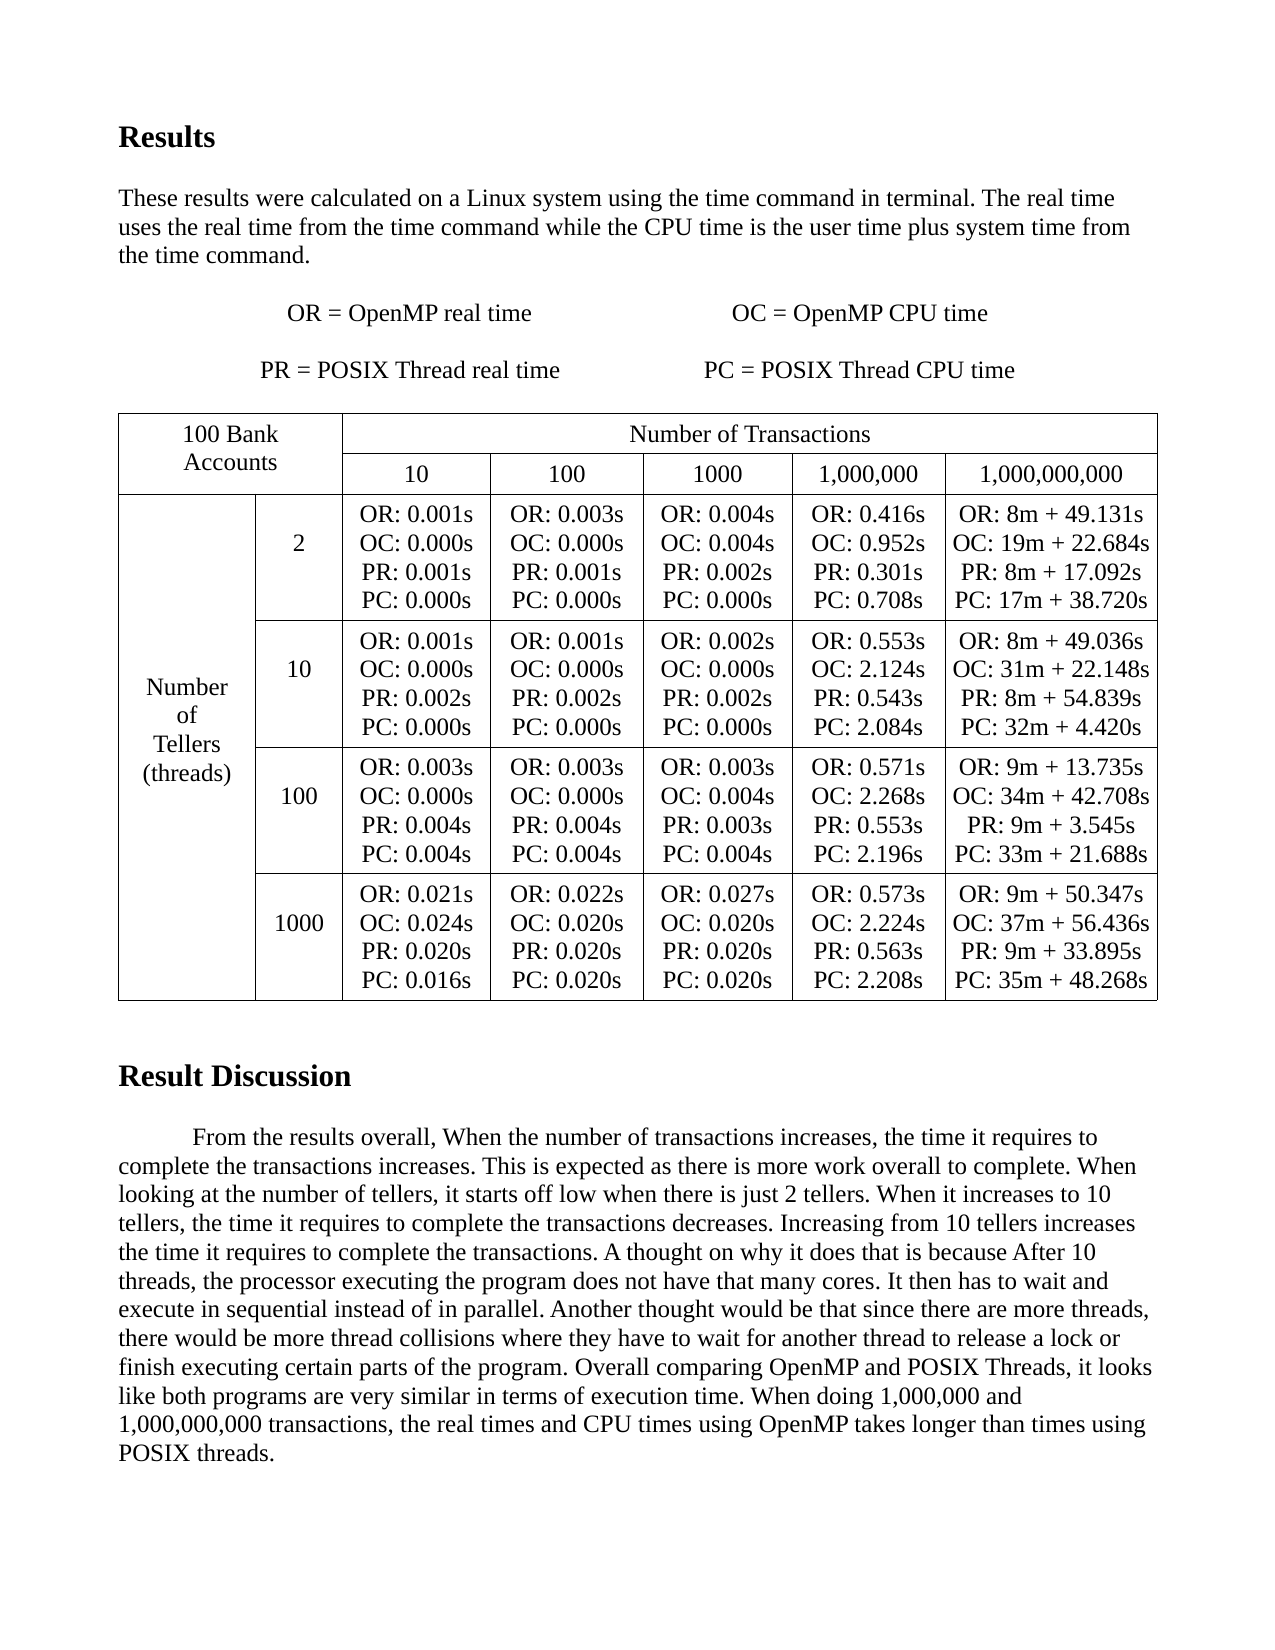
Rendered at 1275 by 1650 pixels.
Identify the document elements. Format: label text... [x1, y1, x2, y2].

table_cell OR: 0.573s OC: 2.224s PR: 0.563s PC: 2.208s [793, 874, 945, 1000]
table_cell OR: 0.003s OC: 0.000s PR: 0.004s PC: 0.004s [343, 748, 490, 873]
table_cell OR: 0.002s OC: 0.000s PR: 0.002s PC: 0.000s [644, 621, 792, 747]
table_cell OR: 0.003s OC: 0.004s PR: 0.003s PC: 0.004s [644, 748, 792, 873]
text Result Discussion [118, 1057, 1157, 1093]
text OR = OpenMP real time OC = OpenMP CPU time [118, 298, 1157, 327]
table_cell OR: 9m + 13.735s OC: 34m + 42.708s PR: 9m + 3.545s PC: 33m + 21.688s [946, 748, 1157, 873]
table_cell 1,000,000,000 [946, 454, 1157, 493]
table_cell OR: 0.004s OC: 0.004s PR: 0.002s PC: 0.000s [644, 495, 792, 620]
table_cell 1,000,000 [793, 454, 945, 493]
table_cell OR: 0.571s OC: 2.268s PR: 0.553s PC: 2.196s [793, 748, 945, 873]
table_cell OR: 0.022s OC: 0.020s PR: 0.020s PC: 0.020s [491, 874, 643, 1000]
table_cell OR: 0.416s OC: 0.952s PR: 0.301s PC: 0.708s [793, 495, 945, 620]
table_cell OR: 9m + 50.347s OC: 37m + 56.436s PR: 9m + 33.895s PC: 35m + 48.268s [946, 874, 1157, 1000]
table_cell 1000 [256, 874, 342, 1000]
table_cell OR: 0.001s OC: 0.000s PR: 0.002s PC: 0.000s [343, 621, 490, 747]
table_cell OR: 8m + 49.036s OC: 31m + 22.148s PR: 8m + 54.839s PC: 32m + 4.420s [946, 621, 1157, 747]
table_cell OR: 8m + 49.131s OC: 19m + 22.684s PR: 8m + 17.092s PC: 17m + 38.720s [946, 495, 1157, 620]
table_header Number of Transactions [343, 414, 1157, 453]
text These results were calculated on a Linux system using the time command in terminal. The real time uses the real time from the time command while the CPU time is the user time plus system time from the time command. [118, 183, 1157, 269]
table_cell OR: 0.553s OC: 2.124s PR: 0.543s PC: 2.084s [793, 621, 945, 747]
table_cell OR: 0.001s OC: 0.000s PR: 0.001s PC: 0.000s [343, 495, 490, 620]
table_cell OR: 0.003s OC: 0.000s PR: 0.001s PC: 0.000s [491, 495, 643, 620]
table_cell 1000 [644, 454, 792, 493]
table_header 100 Bank Accounts [119, 414, 342, 493]
text From the results overall, When the number of transactions increases, the time it requires to complete the transactions increases. This is expected as there is more work overall to complete. When looking at the number of tellers, it starts off low when there is just 2 tellers. When it increases to 10 tellers, the time it requires to complete the transactions decreases. Increasing from 10 tellers increases the time it requires to complete the transactions. A thought on why it does that is because After 10 threads, the processor executing the program does not have that many cores. It then has to wait and execute in sequential instead of in parallel. Another thought would be that since there are more threads, there would be more thread collisions where they have to wait for another thread to release a lock or finish executing certain parts of the program. Overall comparing OpenMP and POSIX Threads, it looks like both programs are very similar in terms of execution time. When doing 1,000,000 and 1,000,000,000 transactions, the real times and CPU times using OpenMP takes longer than times using POSIX threads. [118, 1122, 1157, 1467]
table_cell OR: 0.003s OC: 0.000s PR: 0.004s PC: 0.004s [491, 748, 643, 873]
table_cell 2 [256, 495, 342, 620]
table_cell OR: 0.021s OC: 0.024s PR: 0.020s PC: 0.016s [343, 874, 490, 1000]
table_cell 10 [343, 454, 490, 493]
table_cell OR: 0.027s OC: 0.020s PR: 0.020s PC: 0.020s [644, 874, 792, 1000]
table_cell 10 [256, 621, 342, 747]
table_cell 100 [491, 454, 643, 493]
table_cell Number of Tellers (threads) [119, 495, 255, 1000]
text Results [118, 118, 1157, 154]
table_cell OR: 0.001s OC: 0.000s PR: 0.002s PC: 0.000s [491, 621, 643, 747]
table_cell 100 [256, 748, 342, 873]
text PR = POSIX Thread real time PC = POSIX Thread CPU time [118, 355, 1157, 384]
